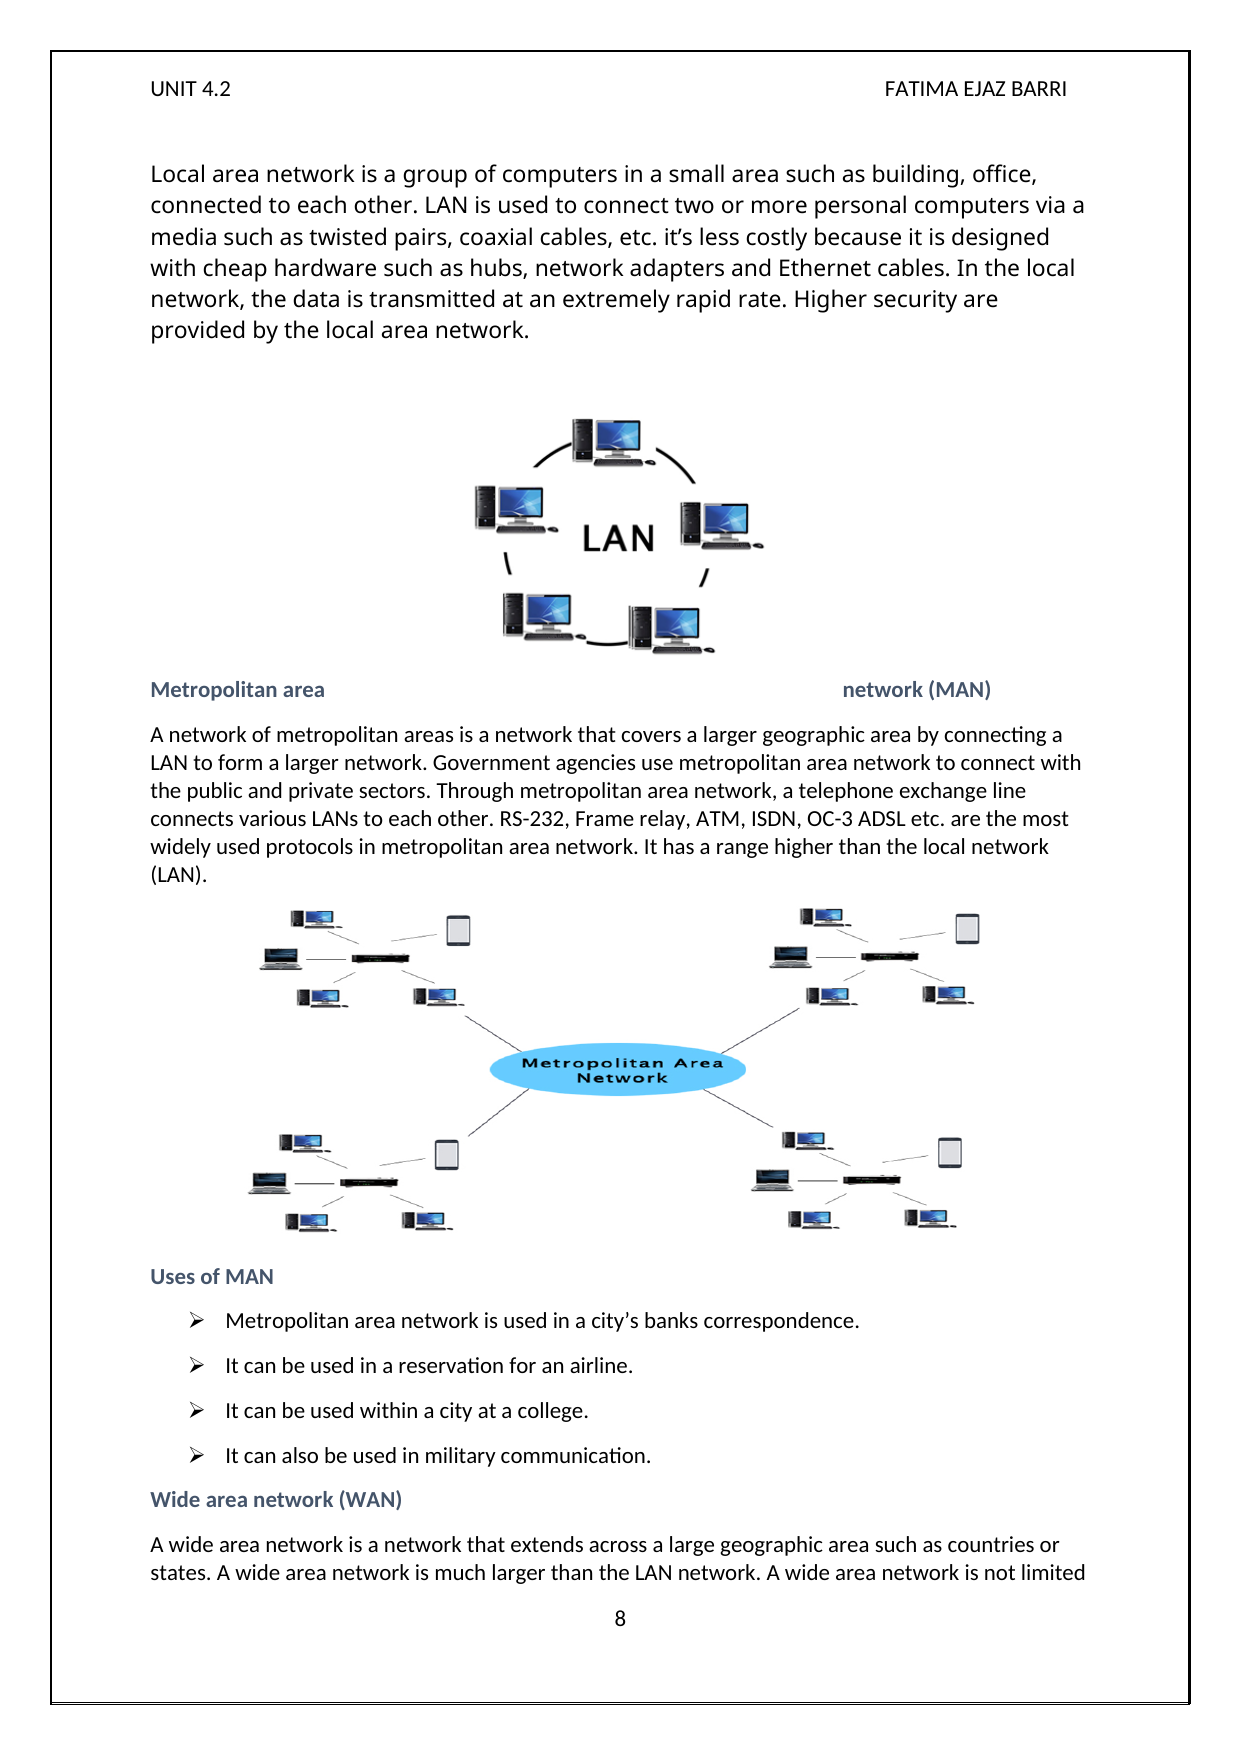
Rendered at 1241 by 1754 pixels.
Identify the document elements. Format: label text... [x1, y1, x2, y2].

text Wide area network (WAN) [150, 1485, 1090, 1513]
list Metropolitan area network is used in a city’s banks correspondence. [188, 1307, 1090, 1335]
text A wide area network is a network that extends across a large geographic area such as countries or states. A wide area network is much larger than the LAN network. A wide area network is not limited [150, 1530, 1090, 1586]
list It can be used within a city at a college. [188, 1396, 1090, 1424]
text A network of metropolitan areas is a network that covers a larger geographic area by connecting a LAN to form a larger network. Government agencies use metropolitan area network to connect with the public and private sectors. Through metropolitan area network, a telephone exchange line connects various LANs to each other. RS-232, Frame relay, ATM, ISDN, OC-3 ADSL etc. are the most widely used protocols in metropolitan area network. It has a range higher than the local network (LAN). [150, 720, 1090, 888]
text Uses of MAN [150, 1262, 1090, 1290]
text Metropolitan area network (MAN) [150, 675, 1090, 703]
list It can be used in a reservation for an airline. [188, 1351, 1090, 1379]
list It can also be used in military communication. [188, 1441, 1090, 1469]
text Local area network is a group of computers in a small area such as building, office, connected to each other. LAN is used to connect two or more personal computers via a media such as twisted pairs, coaxial cables, etc. it’s less costly because it is designed with cheap hardware such as hubs, network adapters and Ethernet cables. In the local network, the data is transmitted at an extremely rapid rate. Higher security are provided by the local area network. [150, 158, 1090, 346]
